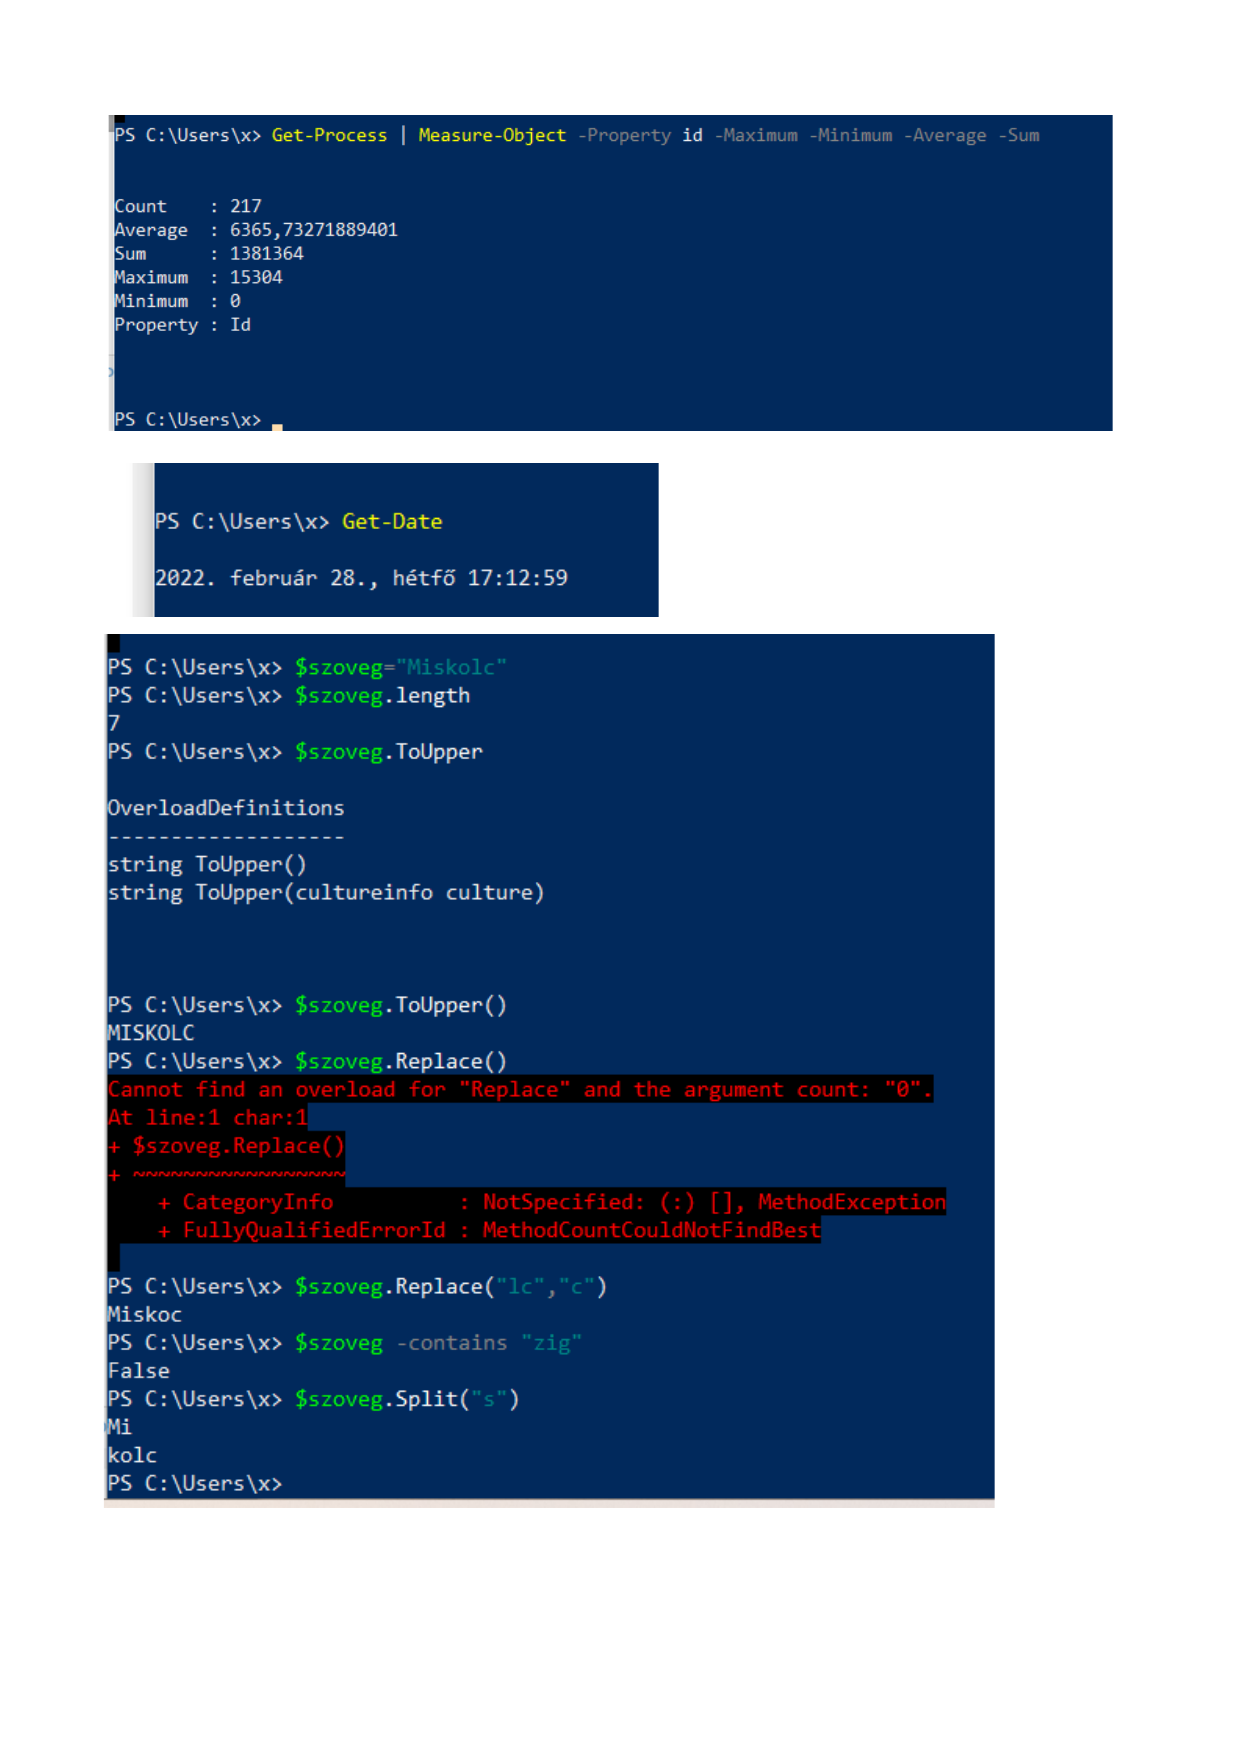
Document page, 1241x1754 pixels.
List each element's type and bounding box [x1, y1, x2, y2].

picture [108, 115, 1113, 431]
picture [103, 634, 995, 1508]
picture [112, 463, 659, 617]
